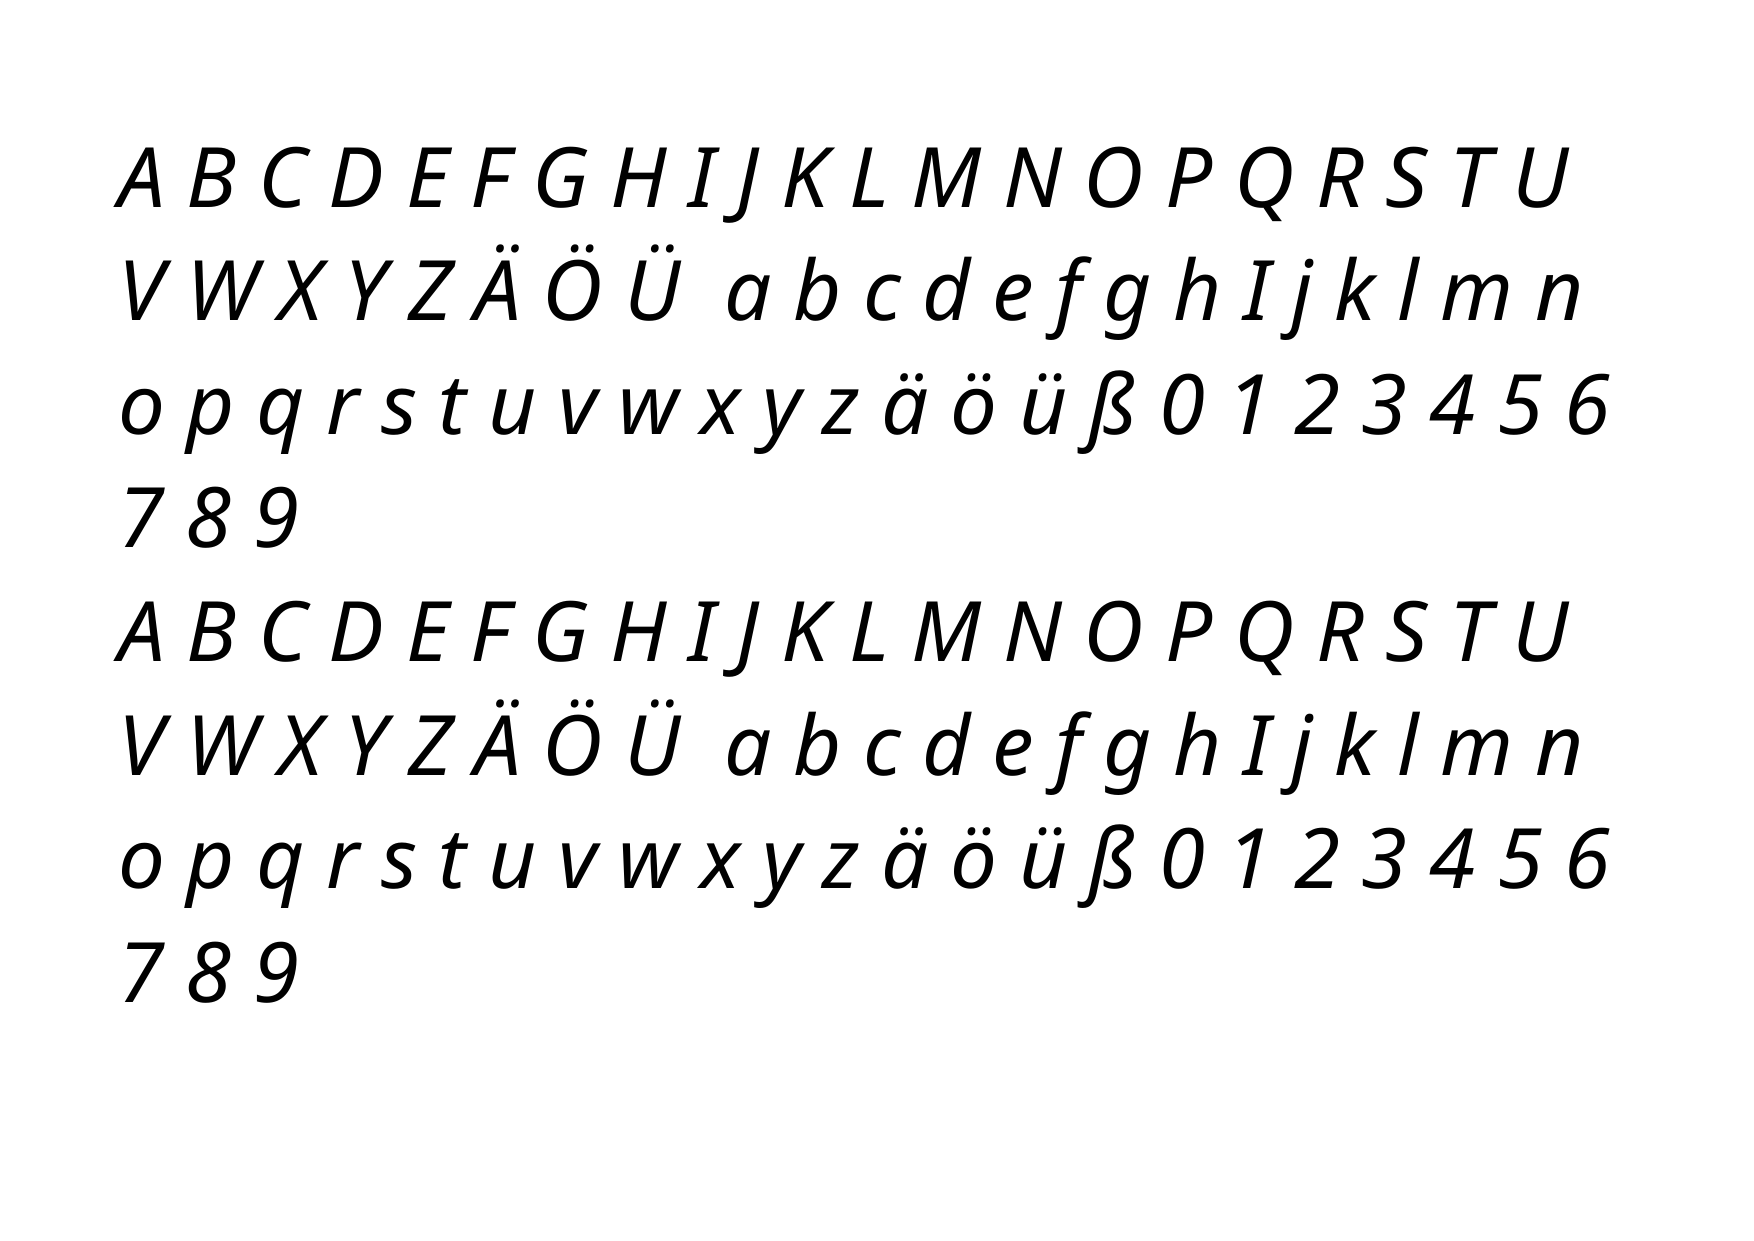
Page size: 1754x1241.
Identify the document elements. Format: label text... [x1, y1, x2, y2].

text A B C D E F G H I J K L M N O P Q R S T U V W X Y Z Ä Ö Ü a b c d e f g h I j k l m n o p q r s t u v w x y z ä ö ü ß 0 1 2 3 4 5 6 7 8 9 [118, 572, 1635, 1026]
text A B C D E F G H I J K L M N O P Q R S T U V W X Y Z Ä Ö Ü a b c d e f g h I j k l m n o p q r s t u v w x y z ä ö ü ß 0 1 2 3 4 5 6 7 8 9 [118, 118, 1635, 572]
